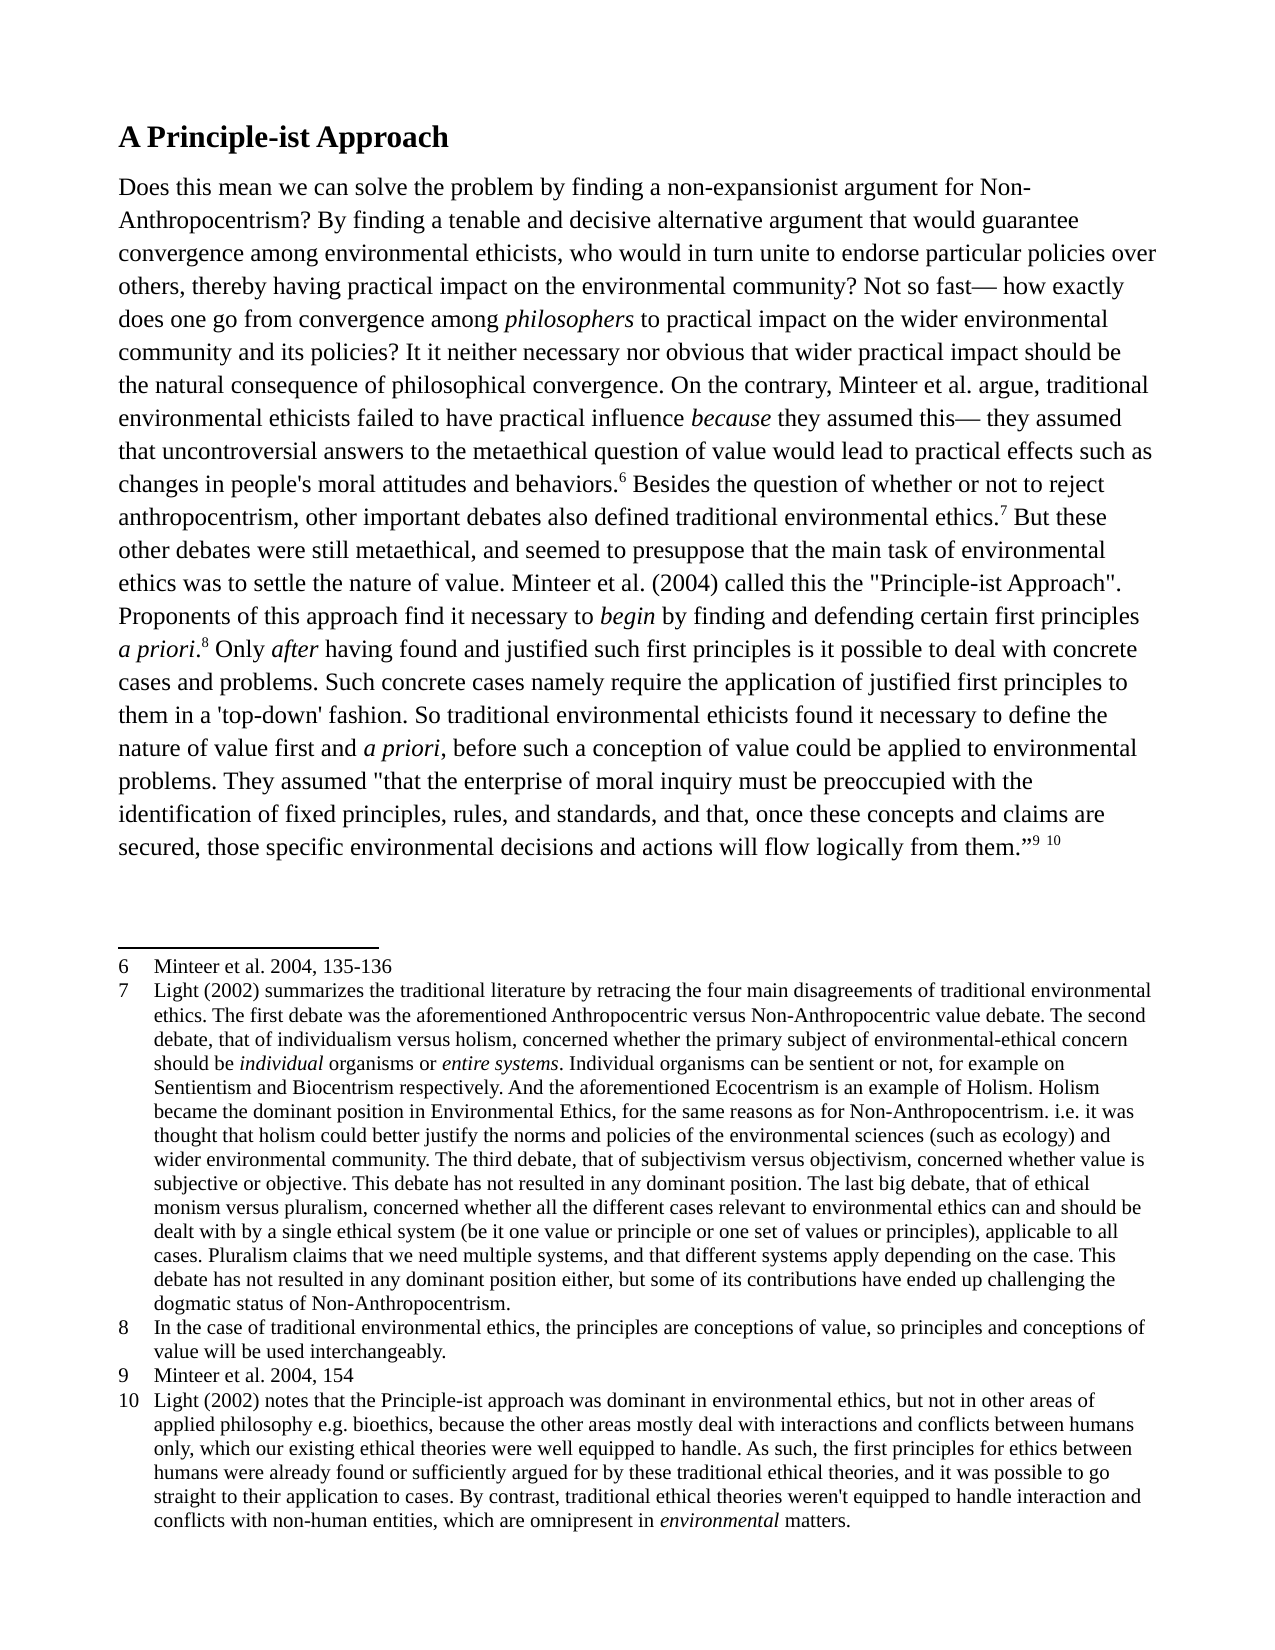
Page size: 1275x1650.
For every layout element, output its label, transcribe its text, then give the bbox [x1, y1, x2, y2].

text Light (2002) notes that the Principle-ist approach was dominant in environmental ethics, but not in other areas of applied philosophy e.g. bioethics, because the other areas mostly deal with interactions and conflicts between humans only, which our existing ethical theories were well equipped to handle. As such, the first principles for ethics between humans were already found or sufficiently argued for by these traditional ethical theories, and it was possible to go straight to their application to cases. By contrast, traditional ethical theories weren't equipped to handle interaction and conflicts with non-human entities, which are omnipresent in environmental matters. [118, 1387, 1157, 1532]
subtitle A Principle-ist Approach [118, 118, 1157, 154]
text In the case of traditional environmental ethics, the principles are conceptions of value, so principles and conceptions of value will be used interchangeably. [118, 1315, 1157, 1363]
text Minteer et al. 2004, 135-136 [118, 954, 1157, 978]
text Light (2002) summarizes the traditional literature by retracing the four main disagreements of traditional environmental ethics. The first debate was the aforementioned Anthropocentric versus Non-Anthropocentric value debate. The second debate, that of individualism versus holism, concerned whether the primary subject of environmental-ethical concern should be individual organisms or entire systems. Individual organisms can be sentient or not, for example on Sentientism and Biocentrism respectively. And the aforementioned Ecocentrism is an example of Holism. Holism became the dominant position in Environmental Ethics, for the same reasons as for Non-Anthropocentrism. i.e. it was thought that holism could better justify the norms and policies of the environmental sciences (such as ecology) and wider environmental community. The third debate, that of subjectivism versus objectivism, concerned whether value is subjective or objective. This debate has not resulted in any dominant position. The last big debate, that of ethical monism versus pluralism, concerned whether all the different cases relevant to environmental ethics can and should be dealt with by a single ethical system (be it one value or principle or one set of values or principles), applicable to all cases. Pluralism claims that we need multiple systems, and that different systems apply depending on the case. This debate has not resulted in any dominant position either, but some of its contributions have ended up challenging the dogmatic status of Non-Anthropocentrism. [118, 978, 1157, 1315]
text Minteer et al. 2004, 154 [118, 1363, 1157, 1387]
text Does this mean we can solve the problem by finding a non-expansionist argument for Non-Anthropocentrism? By finding a tenable and decisive alternative argument that would guarantee convergence among environmental ethicists, who would in turn unite to endorse particular policies over others, thereby having practical impact on the environmental community? Not so fast— how exactly does one go from convergence among philosophers to practical impact on the wider environmental community and its policies? It it neither necessary nor obvious that wider practical impact should be the natural consequence of philosophical convergence. On the contrary, Minteer et al. argue, traditional environmental ethicists failed to have practical influence because they assumed this— they assumed that uncontroversial answers to the metaethical question of value would lead to practical effects such as changes in people's moral attitudes and behaviors. Besides the question of whether or not to reject anthropocentrism, other important debates also defined traditional environmental ethics. But these other debates were still metaethical, and seemed to presuppose that the main task of environmental ethics was to settle the nature of value. Minteer et al. (2004) called this the "Principle-ist Approach". Proponents of this approach find it necessary to begin by finding and defending certain first principles a priori. Only after having found and justified such first principles is it possible to deal with concrete cases and problems. Such concrete cases namely require the application of justified first principles to them in a 'top-down' fashion. So traditional environmental ethicists found it necessary to define the nature of value first and a priori, before such a conception of value could be applied to environmental problems. They assumed "that the enterprise of moral inquiry must be preoccupied with the identification of fixed principles, rules, and standards, and that, once these concepts and claims are secured, those specific environmental decisions and actions will flow logically from them.” [118, 172, 1157, 861]
